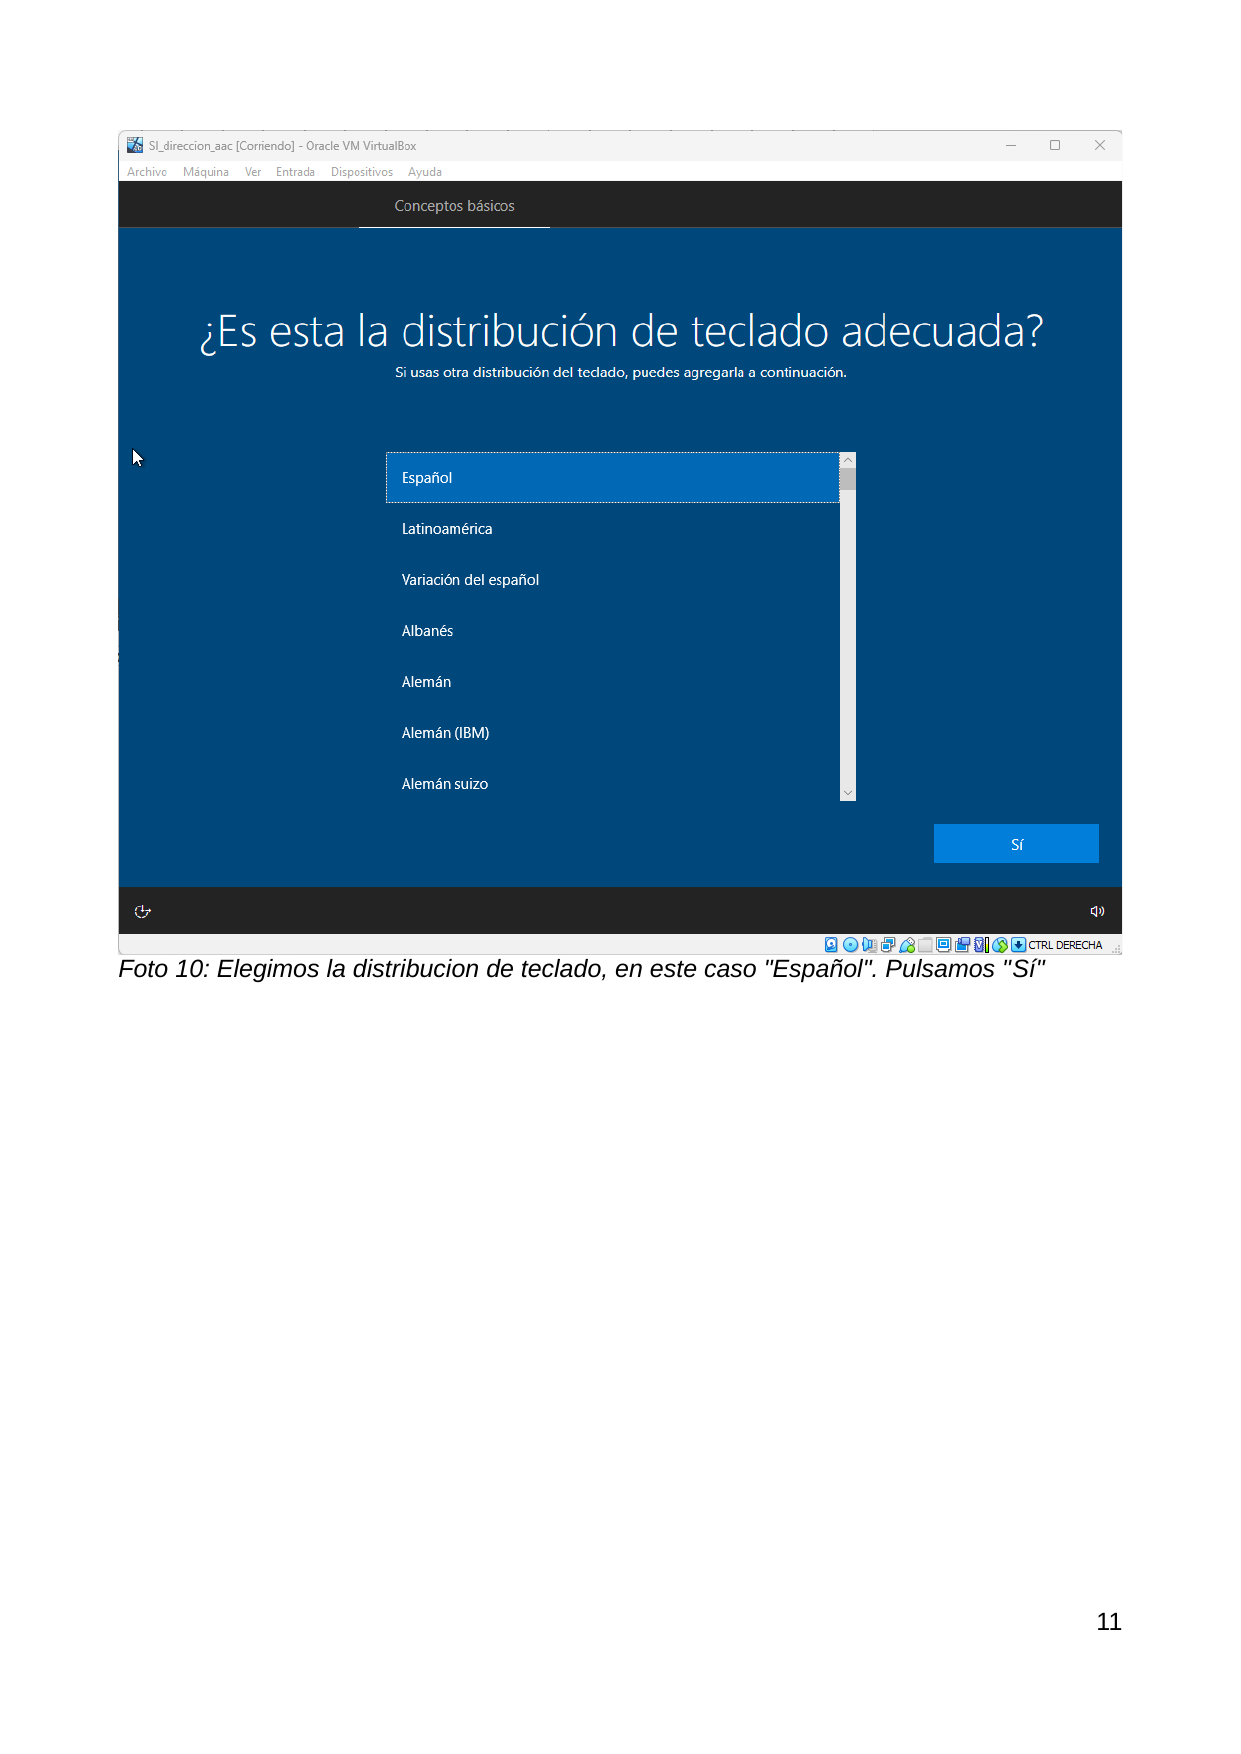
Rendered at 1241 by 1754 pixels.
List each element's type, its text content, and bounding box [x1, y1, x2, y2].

picture [118, 130, 1123, 955]
text Foto 10: Elegimos la distribucion de teclado, en este caso "Español". Pulsamos "Sí" [118, 955, 1122, 983]
